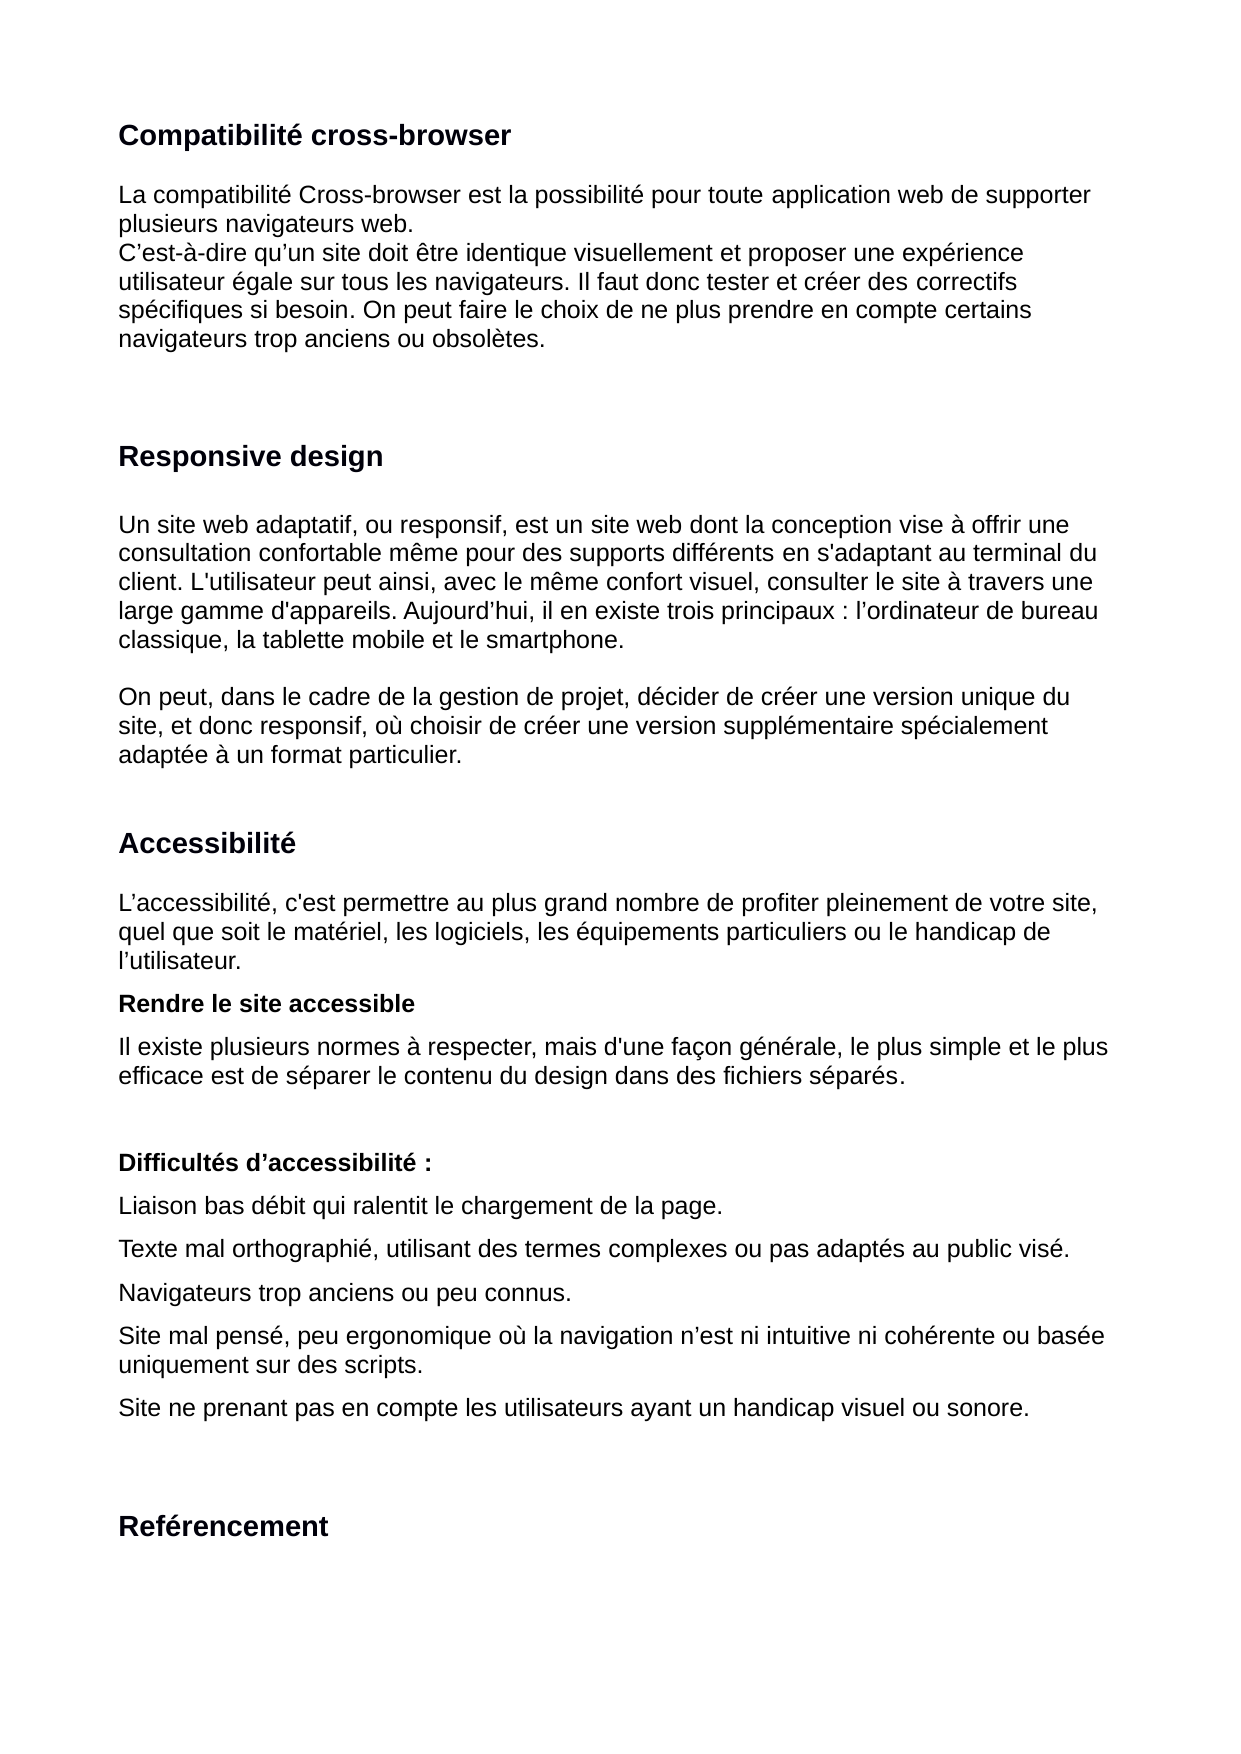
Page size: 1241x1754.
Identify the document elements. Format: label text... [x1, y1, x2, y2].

text La compatibilité Cross-browser est la possibilité pour toute application web de supporter plusieurs navigateurs web. [118, 180, 1122, 238]
text Compatibilité cross-browser [118, 118, 1122, 152]
text Rendre le site accessible [118, 989, 1122, 1018]
text Reférencement [118, 1508, 1122, 1542]
text L’accessibilité, c'est permettre au plus grand nombre de profiter pleinement de votre site, quel que soit le matériel, les logiciels, les équipements particuliers ou le handicap de l’utilisateur. [118, 888, 1122, 974]
text Texte mal orthographié, utilisant des termes complexes ou pas adaptés au public visé. [118, 1234, 1122, 1263]
text Il existe plusieurs normes à respecter, mais d'une façon générale, le plus simple et le plus efficace est de séparer le contenu du design dans des fichiers séparés. [118, 1032, 1122, 1090]
text Site ne prenant pas en compte les utilisateurs ayant un handicap visuel ou sonore. [118, 1393, 1122, 1422]
text C’est-à-dire qu’un site doit être identique visuellement et proposer une expérience utilisateur égale sur tous les navigateurs. Il faut donc tester et créer des correctifs spécifiques si besoin. On peut faire le choix de ne plus prendre en compte certains navigateurs trop anciens ou obsolètes. [118, 238, 1122, 353]
text Site mal pensé, peu ergonomique où la navigation n’est ni intuitive ni cohérente ou basée uniquement sur des scripts. [118, 1321, 1122, 1378]
text Accessibilité [118, 826, 1122, 859]
text Liaison bas débit qui ralentit le chargement de la page. [118, 1191, 1122, 1220]
text Difficultés d’accessibilité : [118, 1148, 1122, 1176]
text Un site web adaptatif, ou responsif, est un site web dont la conception vise à offrir une consultation confortable même pour des supports différents en s'adaptant au terminal du client. L'utilisateur peut ainsi, avec le même confort visuel, consulter le site à travers une large gamme d'appareils. Aujourd’hui, il en existe trois principaux : l’ordinateur de bureau classique, la tablette mobile et le smartphone. [118, 509, 1122, 653]
text Responsive design [118, 439, 1122, 473]
text Navigateurs trop anciens ou peu connus. [118, 1278, 1122, 1306]
text On peut, dans le cadre de la gestion de projet, décider de créer une version unique du site, et donc responsif, où choisir de créer une version supplémentaire spécialement adaptée à un format particulier. [118, 682, 1122, 768]
